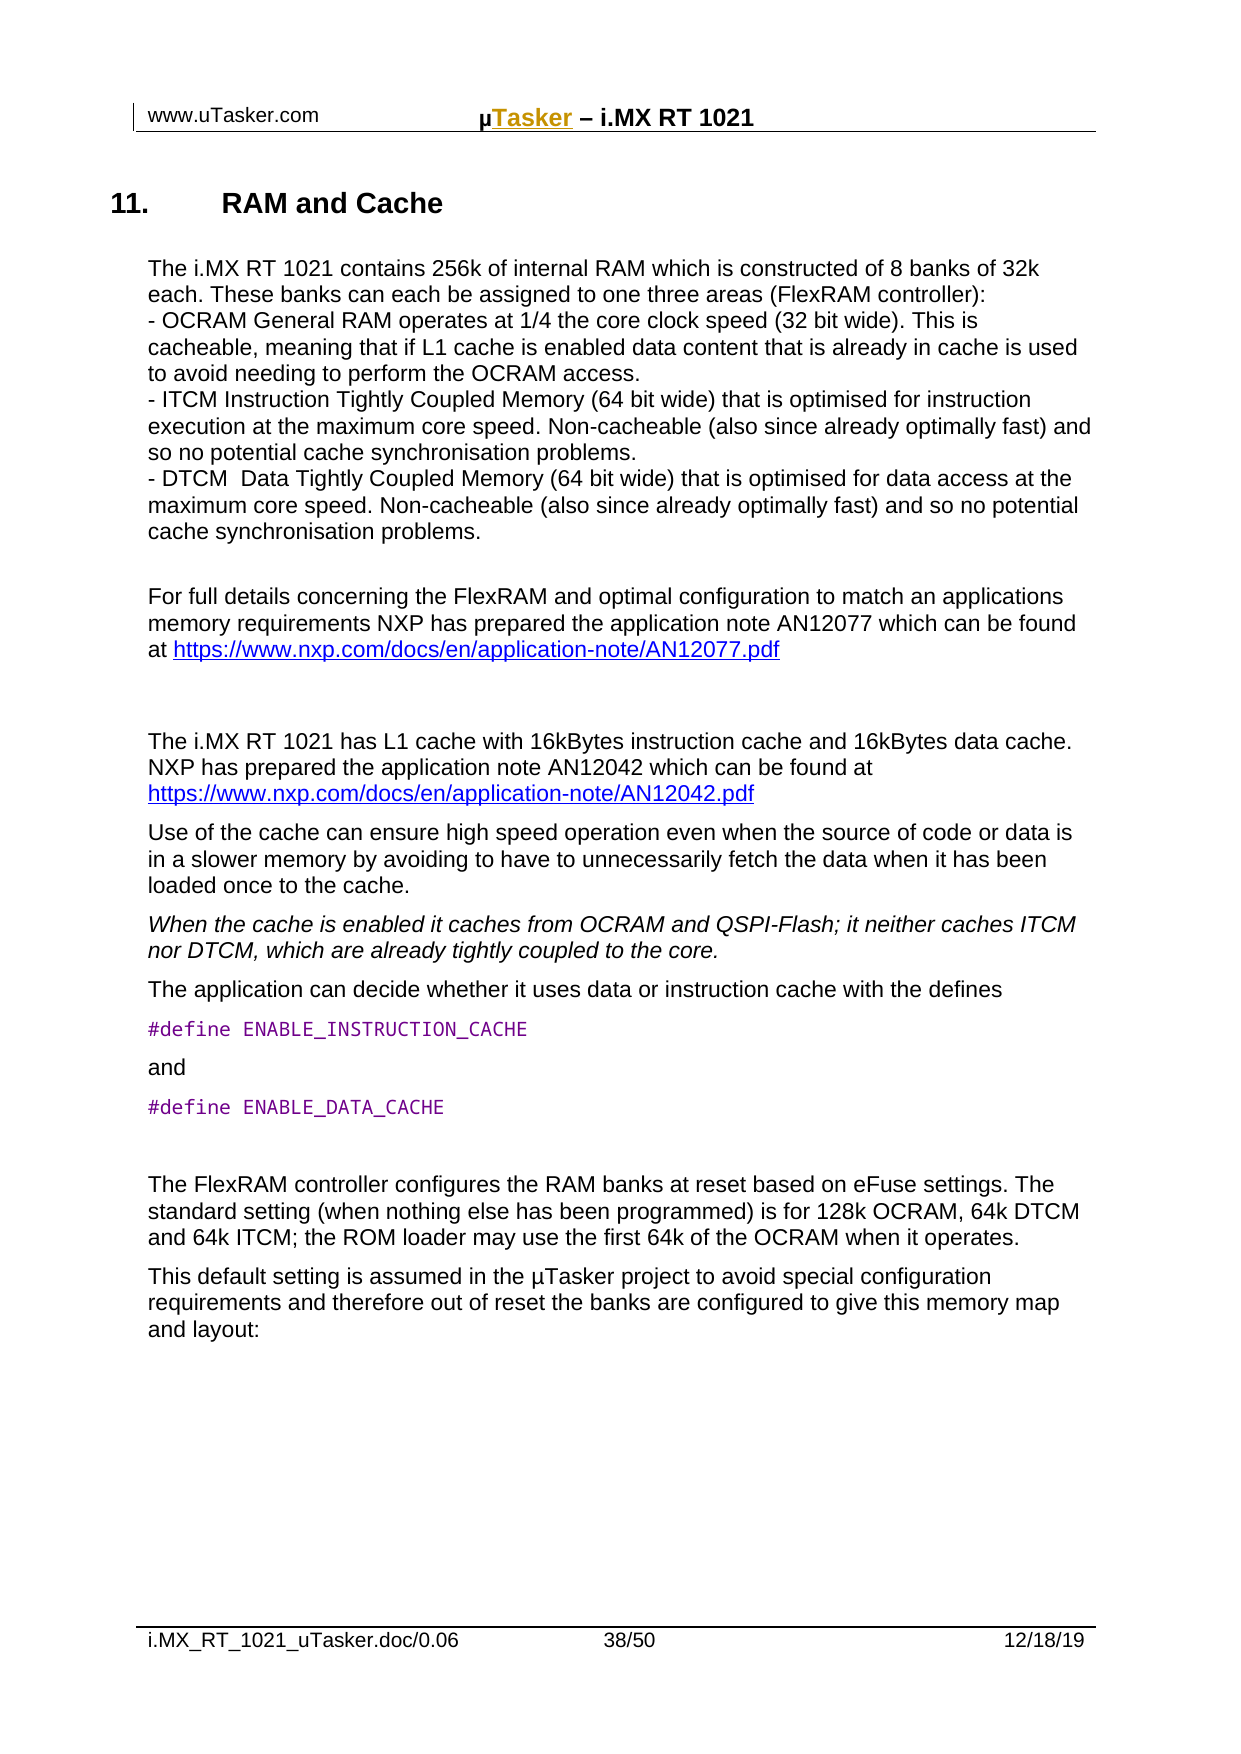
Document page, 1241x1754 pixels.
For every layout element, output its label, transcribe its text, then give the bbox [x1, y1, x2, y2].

text This default setting is assumed in the µTasker project to avoid special configuration requirements and therefore out of reset the banks are configured to give this memory map and layout: [148, 1263, 1093, 1342]
text #define ENABLE_INSTRUCTION_CACHE [148, 1015, 1093, 1042]
text Use of the cache can ensure high speed operation even when the source of code or data is in a slower memory by avoiding to have to unnecessarily fetch the data when it has been loaded once to the cache. [148, 819, 1093, 898]
text #define ENABLE_DATA_CACHE [148, 1093, 1093, 1120]
text The i.MX RT 1021 has L1 cache with 16kBytes instruction cache and 16kBytes data cache. NXP has prepared the application note AN12042 which can be found at https://www.nxp.com/docs/en/application-note/AN12042.pdf [148, 728, 1093, 807]
text and [148, 1054, 1093, 1081]
subtitle RAM and Cache [110, 186, 1093, 219]
text The FlexRAM controller configures the RAM banks at reset based on eFuse settings. The standard setting (when nothing else has been programmed) is for 128k OCRAM, 64k DTCM and 64k ITCM; the ROM loader may use the first 64k of the OCRAM when it operates. [148, 1171, 1093, 1251]
text When the cache is enabled it caches from OCRAM and QSPI-Flash; it neither caches ITCM nor DTCM, which are already tightly coupled to the core. [148, 911, 1093, 963]
text For full details concerning the FlexRAM and optimal configuration to match an applications memory requirements NXP has prepared the application note AN12077 which can be found at https://www.nxp.com/docs/en/application-note/AN12077.pdf [148, 583, 1093, 662]
text The application can decide whether it uses data or instruction cache with the defines [148, 976, 1093, 1002]
text The i.MX RT 1021 contains 256k of internal RAM which is constructed of 8 banks of 32k each. These banks can each be assigned to one three areas (FlexRAM controller): - OCRAM General RAM operates at 1/4 the core clock speed (32 bit wide). This is cacheable, meaning that if L1 cache is enabled data content that is already in cache is used to avoid needing to perform the OCRAM access. - ITCM Instruction Tightly Coupled Memory (64 bit wide) that is optimised for instruction execution at the maximum core speed. Non-cacheable (also since already optimally fast) and so no potential cache synchronisation problems. - DTCM Data Tightly Coupled Memory (64 bit wide) that is optimised for data access at the maximum core speed. Non-cacheable (also since already optimally fast) and so no potential cache synchronisation problems. [148, 254, 1093, 544]
